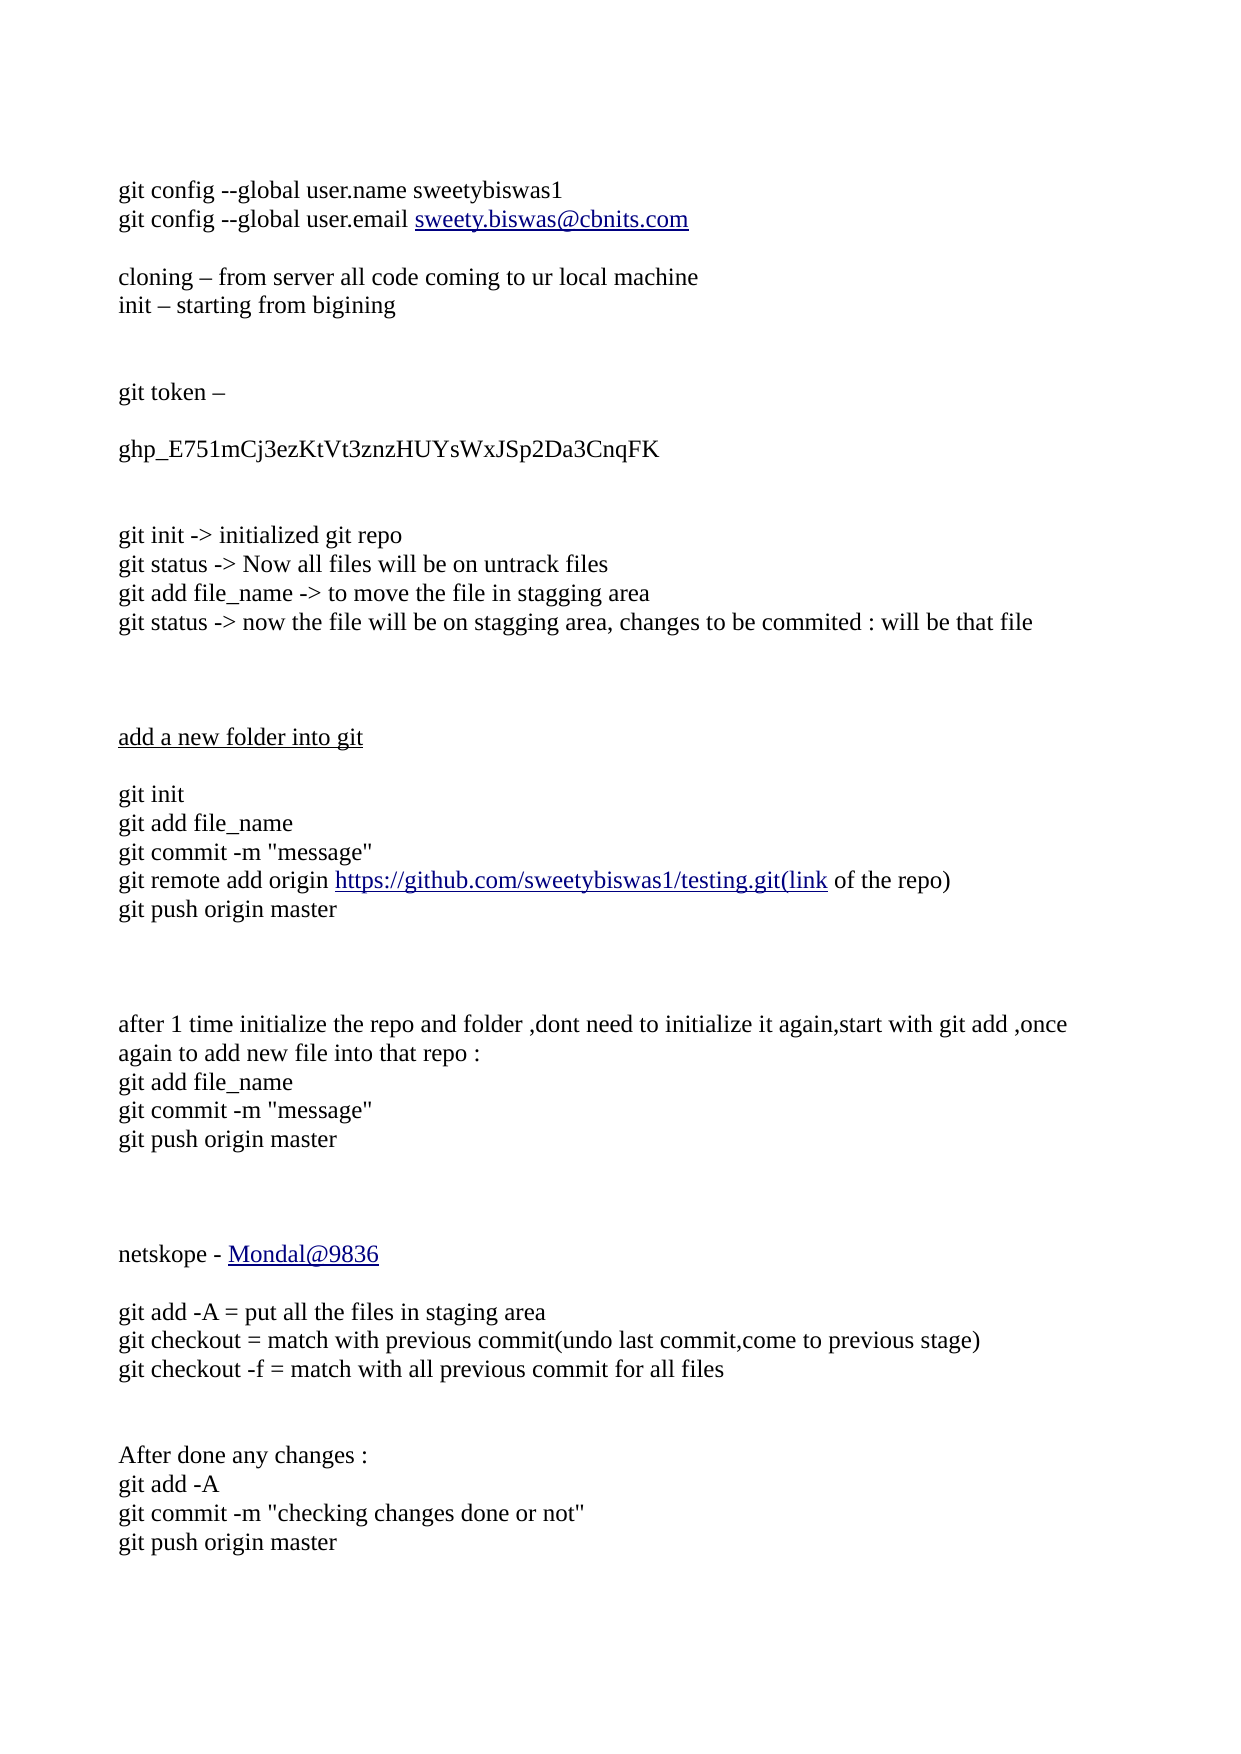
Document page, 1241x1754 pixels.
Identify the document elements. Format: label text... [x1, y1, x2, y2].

text git push origin master [118, 1527, 1122, 1556]
text git push origin master [118, 1124, 1122, 1153]
text git init -> initialized git repo [118, 521, 1122, 549]
text git add file_name [118, 1067, 1122, 1096]
text git checkout -f = match with all previous commit for all files [118, 1354, 1122, 1383]
text git status -> now the file will be on stagging area, changes to be commited : will be that file [118, 607, 1122, 636]
text after 1 time initialize the repo and folder ,dont need to initialize it again,start with git add ,once again to add new file into that repo : [118, 1009, 1122, 1067]
text git remote add origin https://github.com/sweetybiswas1/testing.git(link of the repo) [118, 866, 1122, 894]
text git status -> Now all files will be on untrack files [118, 549, 1122, 578]
text git commit -m "checking changes done or not" [118, 1498, 1122, 1527]
text init – starting from bigining [118, 291, 1122, 319]
text git token – [118, 377, 1122, 406]
text git add -A = put all the files in staging area [118, 1297, 1122, 1326]
text After done any changes : [118, 1441, 1122, 1469]
text cloning – from server all code coming to ur local machine [118, 262, 1122, 291]
text git config --global user.email sweety.biswas@cbnits.com [118, 204, 1122, 233]
text git checkout = match with previous commit(undo last commit,come to previous stage) [118, 1326, 1122, 1354]
text git push origin master [118, 894, 1122, 923]
text 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 [118, 434, 1122, 463]
text git config --global user.name sweetybiswas1 [118, 176, 1122, 204]
text git init [118, 779, 1122, 808]
text git commit -m "message" [118, 1096, 1122, 1124]
text git commit -m "message" [118, 837, 1122, 866]
text git add -A [118, 1469, 1122, 1498]
text git add file_name -> to move the file in stagging area [118, 578, 1122, 607]
text add a new folder into git [118, 722, 1122, 751]
text netskope - Mondal@9836 [118, 1239, 1122, 1268]
text git add file_name [118, 808, 1122, 837]
